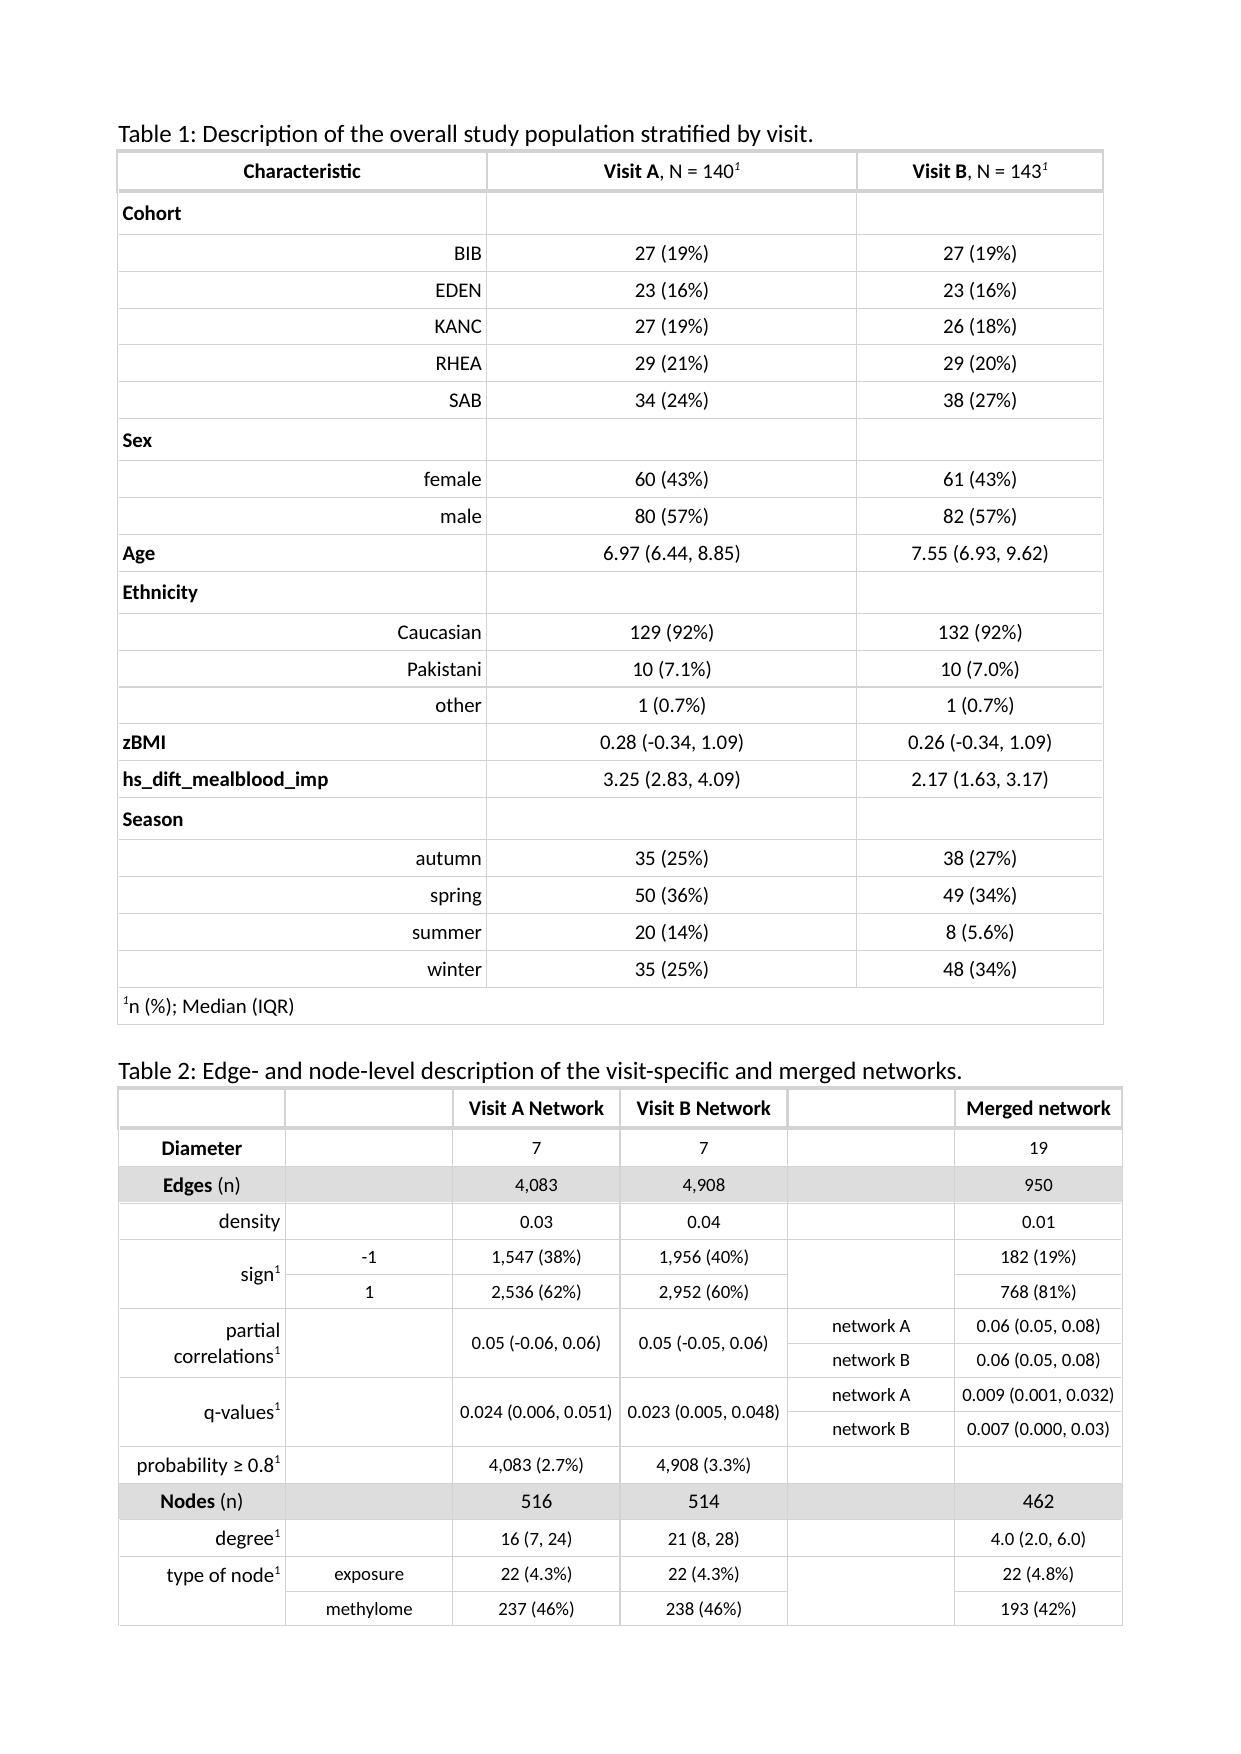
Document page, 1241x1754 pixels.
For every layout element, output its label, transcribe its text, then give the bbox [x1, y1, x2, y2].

table_cell 2,536 (62%) [453, 1275, 619, 1308]
table_cell [857, 418, 1103, 460]
table_cell 22 (4.3%) [453, 1557, 619, 1591]
table_cell 27 (19%) [487, 235, 856, 271]
table_cell 0.06 (0.05, 0.08) [955, 1343, 1122, 1377]
text Table 2: Edge- and node-level description of the visit-specific and merged networks. [118, 1055, 1122, 1086]
table_cell summer [118, 914, 486, 950]
table_cell sign1 [119, 1240, 285, 1308]
table_cell [487, 193, 856, 234]
table_header Visit A, N = 1401 [488, 153, 856, 189]
table_cell Pakistani [118, 651, 486, 686]
table_cell Diameter [119, 1127, 285, 1166]
table_cell [788, 1167, 954, 1202]
table_cell 237 (46%) [453, 1592, 619, 1625]
table_cell 2,952 (60%) [621, 1275, 787, 1308]
table_cell [487, 419, 856, 460]
table_cell 10 (7.0%) [857, 650, 1103, 686]
table_cell 35 (25%) [487, 951, 856, 987]
table_cell -1 [286, 1240, 452, 1274]
table_cell q-values1 [119, 1378, 285, 1446]
table_cell type of node1 [119, 1557, 285, 1625]
table_cell 4,908 (3.3%) [621, 1447, 787, 1482]
table_cell 0.007 (0.000, 0.03) [955, 1411, 1122, 1446]
table_cell [857, 797, 1103, 839]
table_cell 1 (0.7%) [857, 686, 1103, 723]
table_cell 8 (5.6%) [857, 913, 1103, 950]
table_cell BIB [118, 235, 486, 271]
table_cell 1,547 (38%) [453, 1240, 619, 1274]
text Table 1: Description of the overall study population stratified by visit. [118, 118, 1122, 149]
table_cell 27 (19%) [857, 234, 1103, 271]
table_cell network B [788, 1412, 954, 1446]
table_header [119, 1090, 284, 1126]
table_cell 132 (92%) [857, 613, 1103, 649]
table_cell 2.17 (1.63, 3.17) [857, 760, 1103, 797]
table_cell 0.024 (0.006, 0.051) [453, 1378, 619, 1446]
table_cell 61 (43%) [857, 460, 1103, 497]
table_cell 27 (19%) [487, 309, 856, 344]
table_cell 0.04 [621, 1204, 787, 1239]
table_cell 0.06 (0.05, 0.08) [955, 1308, 1122, 1342]
table_cell [857, 193, 1103, 234]
table_cell [487, 798, 856, 839]
table_cell spring [118, 877, 486, 913]
table_cell zBMI [118, 724, 486, 760]
table_cell probability ≥ 0.81 [119, 1447, 285, 1482]
table_cell female [118, 461, 486, 497]
table_cell 0.05 (-0.05, 0.06) [621, 1309, 787, 1377]
table_cell RHEA [118, 345, 486, 381]
table_cell 768 (81%) [955, 1274, 1122, 1308]
table_cell network B [788, 1344, 954, 1377]
table_cell 49 (34%) [857, 876, 1103, 913]
table_cell 0.023 (0.005, 0.048) [621, 1378, 787, 1446]
table_cell EDEN [118, 272, 486, 307]
table_cell 4.0 (2.0, 6.0) [955, 1519, 1122, 1556]
table_cell [487, 572, 856, 613]
table_cell [286, 1378, 452, 1446]
table_cell 23 (16%) [857, 271, 1103, 307]
table_cell 35 (25%) [487, 840, 856, 876]
table_cell [286, 1204, 452, 1239]
table_cell partial correlations1 [119, 1309, 285, 1377]
table_cell 50 (36%) [487, 877, 856, 913]
table_cell 21 (8, 28) [621, 1520, 787, 1556]
table_header Visit B, N = 1431 [858, 153, 1102, 189]
table_cell [788, 1520, 954, 1556]
table_cell 4,908 [621, 1167, 787, 1202]
table_cell 29 (21%) [487, 345, 856, 381]
table_cell 193 (42%) [955, 1591, 1122, 1625]
table_cell [788, 1130, 954, 1166]
table_cell Edges (n) [119, 1167, 285, 1202]
table_cell autumn [118, 840, 486, 876]
table_cell 26 (18%) [857, 308, 1103, 344]
table_cell 129 (92%) [487, 614, 856, 649]
table_cell [286, 1520, 452, 1556]
table_cell 0.03 [453, 1204, 619, 1239]
table_cell [788, 1204, 954, 1239]
table_cell [286, 1309, 452, 1377]
table_cell network A [788, 1378, 954, 1411]
table_cell 7.55 (6.93, 9.62) [857, 534, 1103, 571]
table_cell [286, 1447, 452, 1482]
table_cell KANC [118, 309, 486, 344]
table_cell winter [118, 951, 486, 987]
table_cell 0.26 (-0.34, 1.09) [857, 723, 1103, 760]
table_cell male [118, 498, 486, 534]
table_cell 0.01 [955, 1203, 1122, 1239]
table_cell methylome [286, 1592, 452, 1625]
table_cell [788, 1240, 954, 1308]
table_cell density [119, 1204, 285, 1239]
table_cell Caucasian [118, 614, 486, 649]
table_cell 82 (57%) [857, 497, 1103, 534]
table_cell 182 (19%) [955, 1239, 1122, 1274]
table_cell 20 (14%) [487, 914, 856, 950]
table_cell Age [118, 535, 486, 571]
table_cell 1 (0.7%) [487, 688, 856, 723]
table_cell [788, 1447, 954, 1482]
table_cell 514 [621, 1484, 787, 1519]
table_cell Sex [118, 419, 486, 460]
table_cell 60 (43%) [487, 461, 856, 497]
table_cell 0.28 (-0.34, 1.09) [487, 724, 856, 760]
table_cell 4,083 (2.7%) [453, 1447, 619, 1482]
table_cell 7 [453, 1130, 619, 1166]
table_cell [788, 1557, 954, 1625]
table_cell Cohort [118, 190, 486, 234]
table_cell network A [788, 1309, 954, 1342]
table_cell 22 (4.3%) [621, 1557, 787, 1591]
table_cell Season [118, 798, 486, 839]
table_cell 48 (34%) [857, 950, 1103, 987]
table_cell [286, 1167, 452, 1202]
table_cell 19 [955, 1130, 1122, 1166]
table_cell Nodes (n) [119, 1484, 285, 1519]
table_cell degree1 [119, 1520, 285, 1556]
table_cell 34 (24%) [487, 382, 856, 418]
table_cell 950 [955, 1166, 1122, 1202]
table_cell [788, 1484, 954, 1519]
table_header Visit A Network [454, 1090, 619, 1126]
table_cell [286, 1484, 452, 1519]
table_cell [857, 571, 1103, 613]
table_cell 16 (7, 24) [453, 1520, 619, 1556]
table_cell [955, 1446, 1122, 1482]
table_cell 0.009 (0.001, 0.032) [955, 1377, 1122, 1411]
table_cell 4,083 [453, 1167, 619, 1202]
table_cell 462 [955, 1483, 1122, 1519]
table_cell exposure [286, 1557, 452, 1591]
table_cell other [118, 687, 486, 723]
table_cell 80 (57%) [487, 498, 856, 534]
table_cell 1 [286, 1275, 452, 1308]
table_header Merged network [956, 1090, 1121, 1126]
table_cell 0.05 (-0.06, 0.06) [453, 1309, 619, 1377]
table_cell 238 (46%) [621, 1592, 787, 1625]
table_cell [286, 1130, 452, 1166]
table_cell 6.97 (6.44, 8.85) [487, 535, 856, 571]
table_cell 38 (27%) [857, 839, 1103, 876]
table_header [789, 1090, 954, 1126]
table_cell 23 (16%) [487, 272, 856, 307]
table_cell 3.25 (2.83, 4.09) [487, 761, 856, 797]
table_cell 516 [453, 1484, 619, 1519]
table_header [286, 1090, 452, 1126]
table_cell 7 [621, 1130, 787, 1166]
table_cell 1,956 (40%) [621, 1240, 787, 1274]
table_header Visit B Network [621, 1090, 786, 1126]
table_cell Ethnicity [118, 572, 486, 613]
table_cell SAB [118, 382, 486, 418]
table_cell 38 (27%) [857, 381, 1103, 418]
table_cell 1n (%); Median (IQR) [118, 987, 1103, 1023]
table_cell 29 (20%) [857, 344, 1103, 381]
table_cell hs_dift_mealblood_imp [118, 761, 486, 797]
table_cell 10 (7.1%) [487, 651, 856, 686]
table_cell 22 (4.8%) [955, 1556, 1122, 1591]
table_header Characteristic [118, 153, 486, 189]
